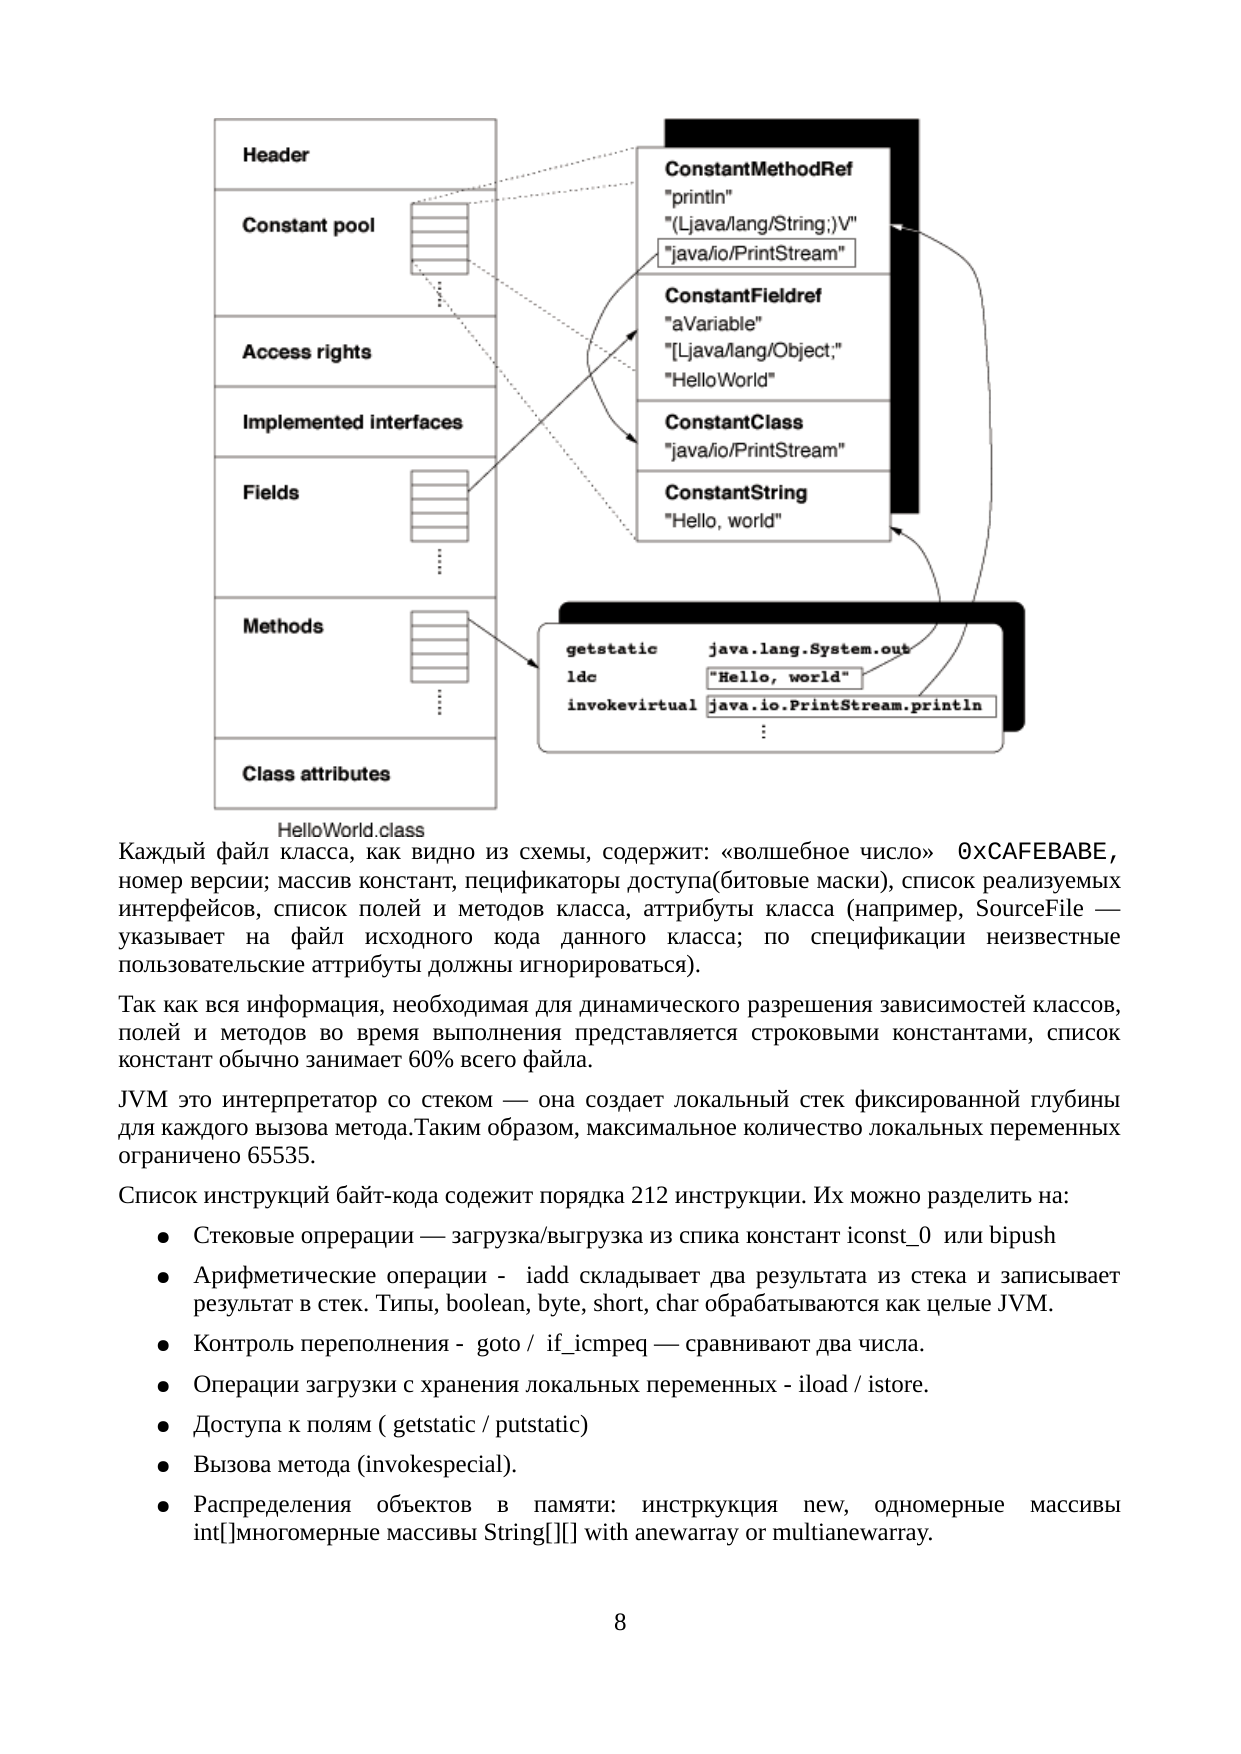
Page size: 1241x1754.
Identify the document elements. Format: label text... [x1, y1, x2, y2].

text JVM это интерпретатор со стеком — она создает локальный стек фиксированной глубины для каждого вызова метода.Таким образом, максимальное количество локальных переменных ограничено 65535. [118, 1086, 1122, 1169]
list Доступа к полям ( getstatic / putstatic) [156, 1410, 1122, 1438]
list Распределения объектов в памяти: инстркукция new, одномерные массивы int[]многомерные массивы String[][] with anewarray or multianewarray. [156, 1490, 1122, 1546]
list Операции загрузки с хранения локальных переменных - iload / istore. [156, 1370, 1122, 1397]
text Каждый файл класса, как видно из схемы, содержит: «волшебное число» 0xCAFEBABE, номер версии; массив констант, пецификаторы доступа(битовые маски), список реализуемых интерфейсов, список полей и методов класса, аттрибуты класса (например, SourceFile — указывает на файл исходного кода данного класса; по спецификации неизвестные пользовательские аттрибуты должны игнорироваться). [118, 118, 1122, 977]
list Стековые опрерации — загрузка/выгрузка из спика констант iconst_0 или bipush [156, 1221, 1122, 1249]
list Арифметические операции - iadd складывает два результата из стека и записывает результат в стек. Типы, boolean, byte, short, char обрабатываются как целые JVM. [156, 1262, 1122, 1317]
text Список инструкций байт-кода содежит порядка 212 инструкции. Их можно разделить на: [118, 1181, 1122, 1209]
list Вызова метода (invokespecial). [156, 1450, 1122, 1478]
picture [213, 118, 1027, 837]
list Контроль переполнения - goto / if_icmpeq — сравнивают два числа. [156, 1329, 1122, 1357]
text Так как вся информация, необходимая для динамического разрешения зависимостей классов, полей и методов во время выполнения представляется строковыми константами, список констант обычно занимает 60% всего файла. [118, 990, 1122, 1073]
